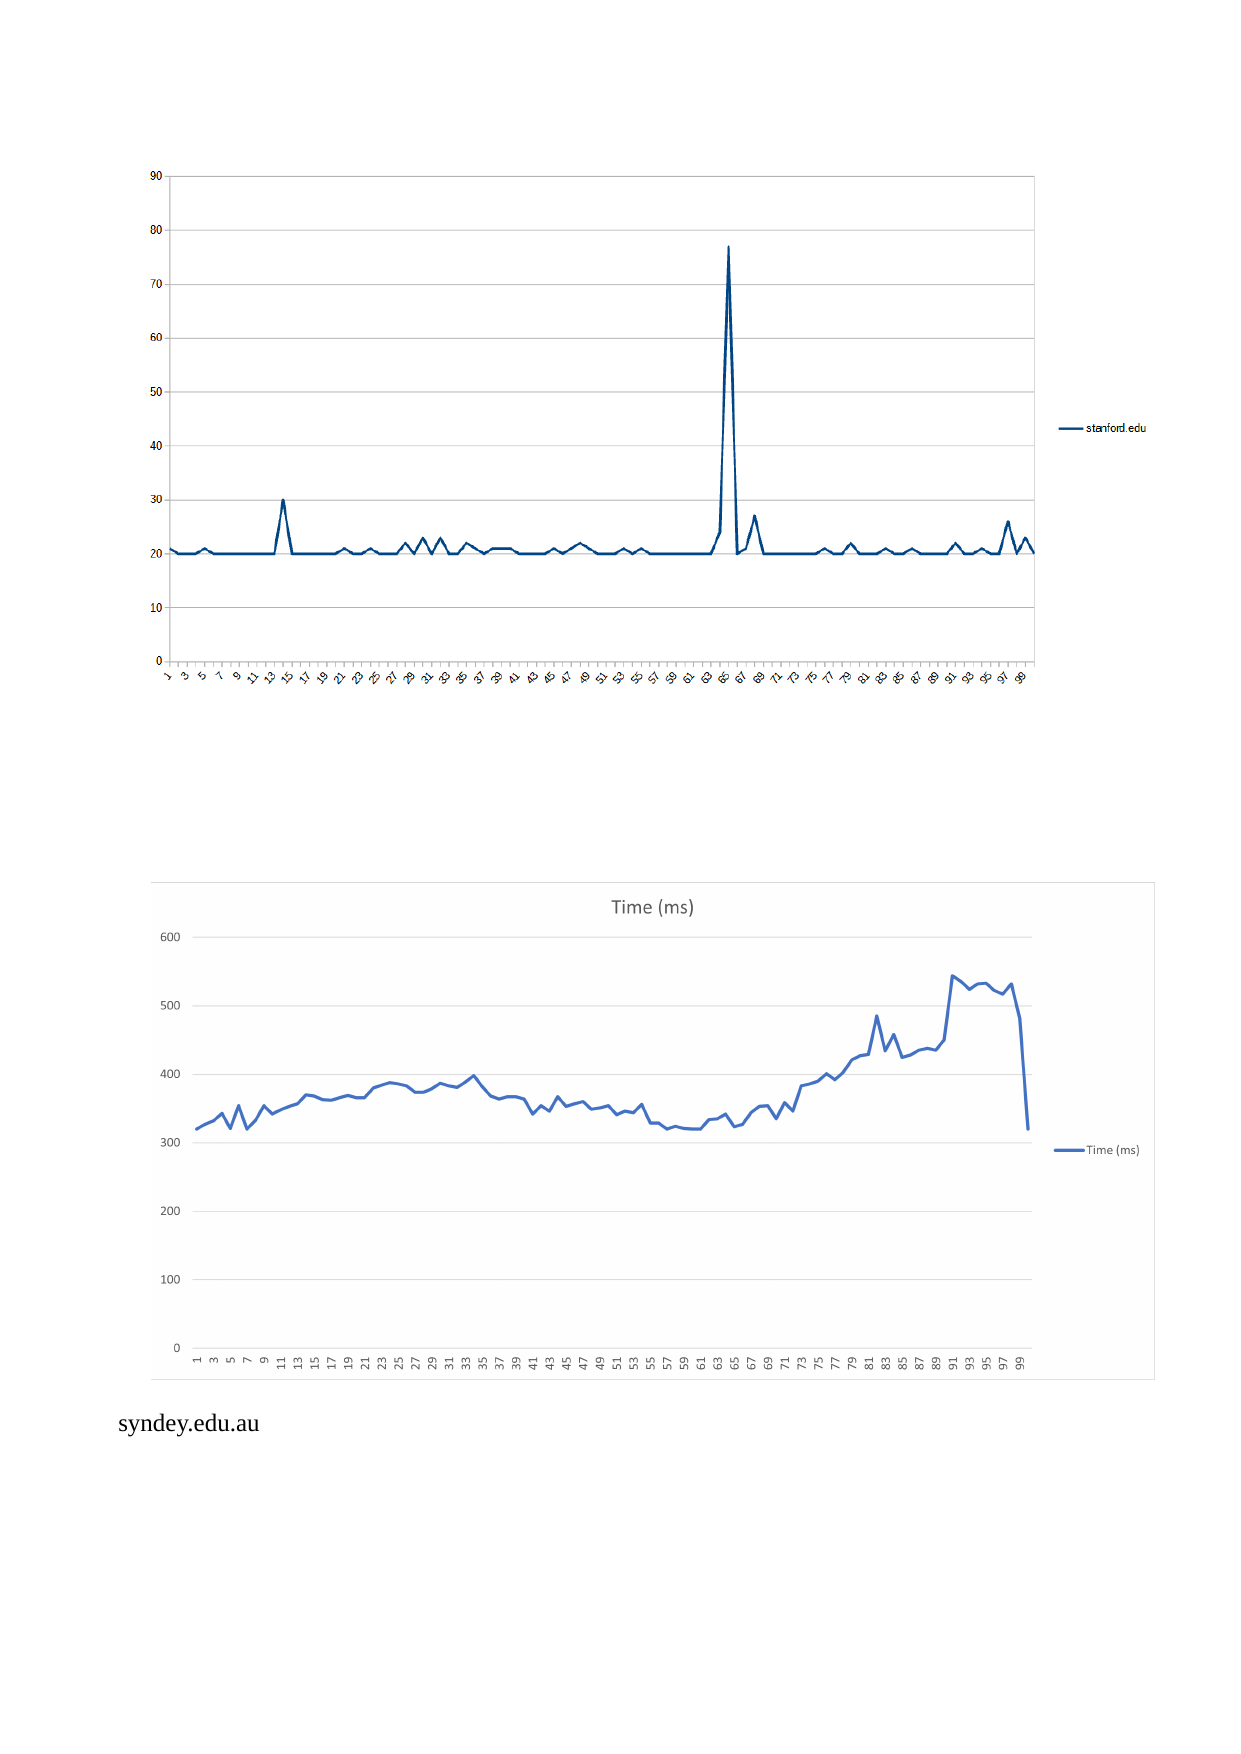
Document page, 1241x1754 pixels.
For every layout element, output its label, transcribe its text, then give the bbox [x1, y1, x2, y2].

picture [151, 882, 1155, 1380]
text syndey.edu.au [118, 1408, 1122, 1437]
picture [146, 168, 1151, 693]
